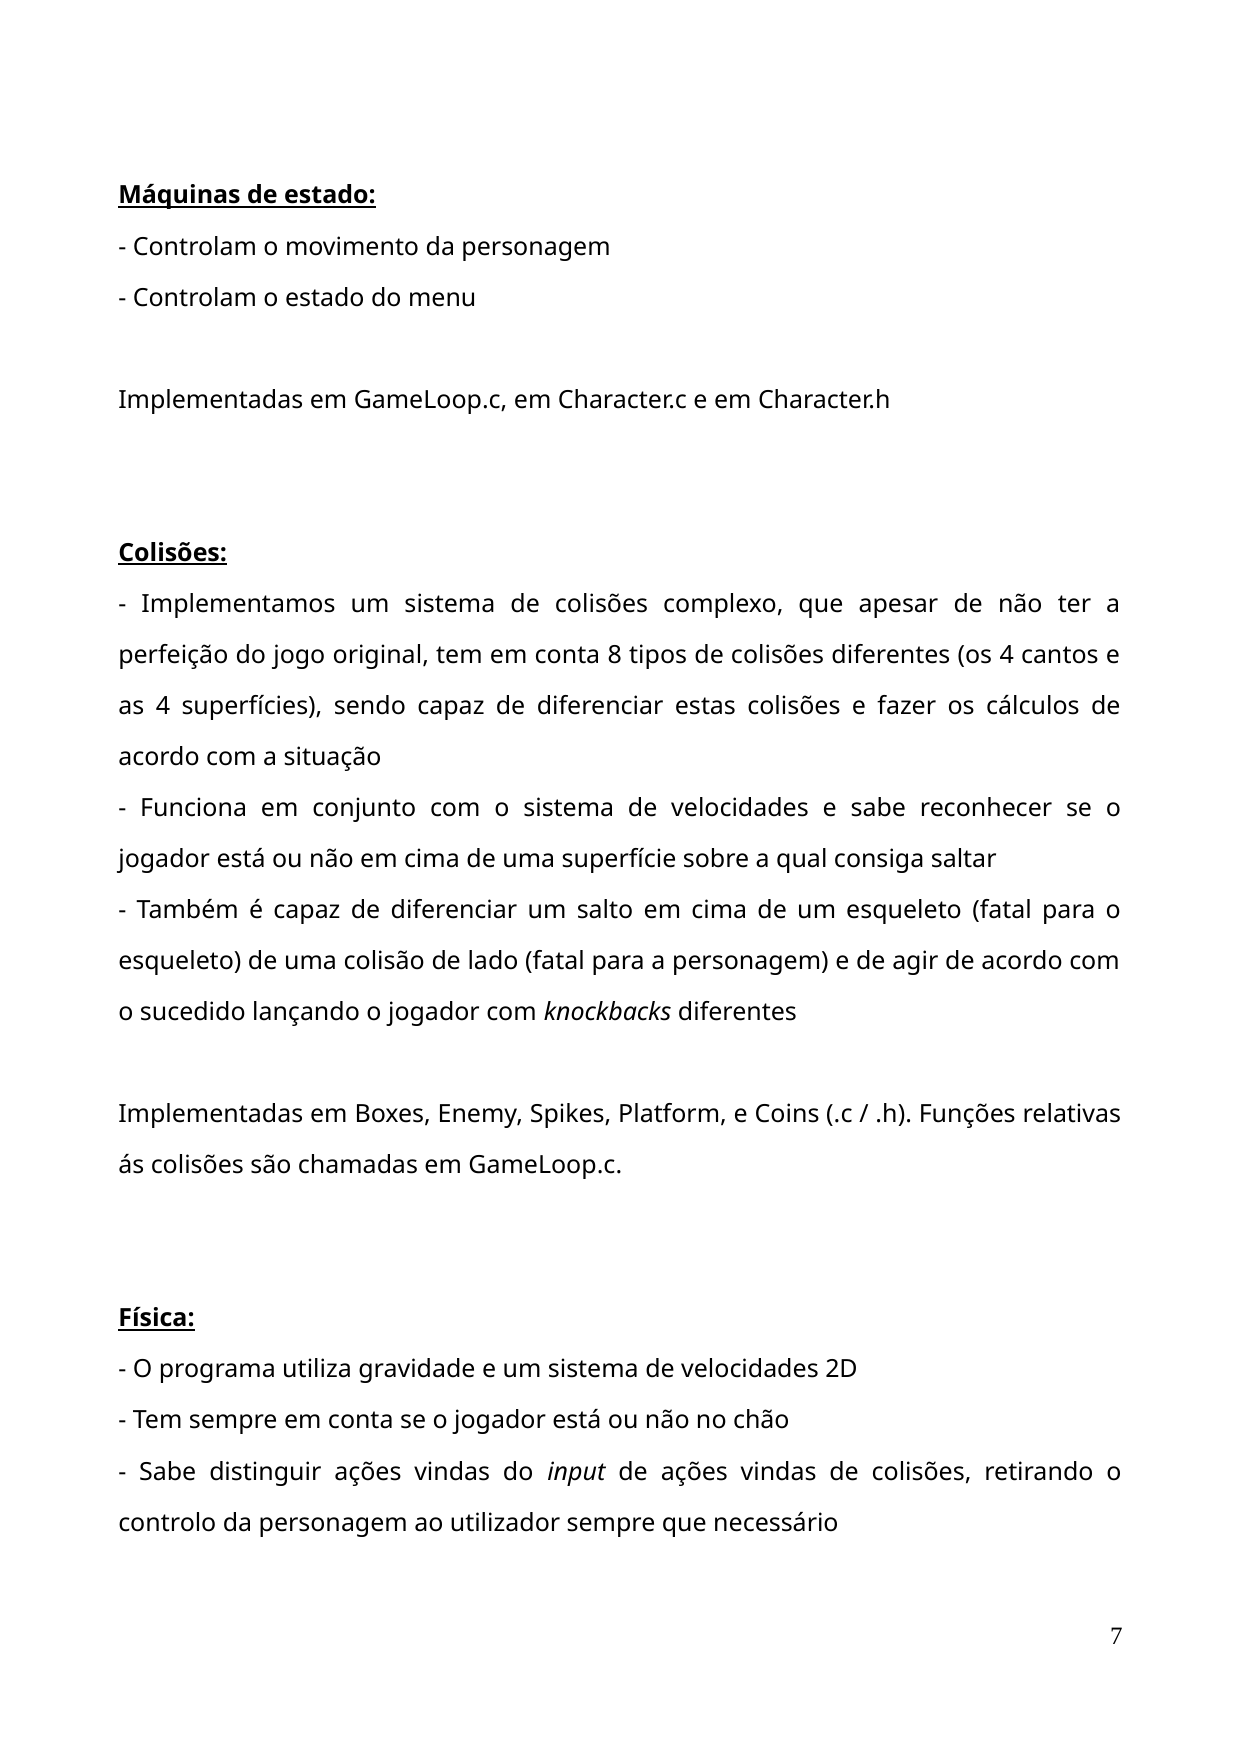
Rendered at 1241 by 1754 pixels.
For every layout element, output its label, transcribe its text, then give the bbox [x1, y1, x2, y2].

text Física: [118, 1300, 1122, 1334]
text - Controlam o movimento da personagem [118, 228, 1122, 262]
text - Controlam o estado do menu [118, 279, 1122, 313]
text Implementadas em GameLoop.c, em Character.c e em Character.h [118, 381, 1122, 415]
text - Também é capaz de diferenciar um salto em cima de um esqueleto (fatal para o esqueleto) de uma colisão de lado (fatal para a personagem) e de agir de acordo com o sucedido lançando o jogador com knockbacks diferentes [118, 892, 1122, 1028]
text - Sabe distinguir ações vindas do input de ações vindas de colisões, retirando o controlo da personagem ao utilizador sempre que necessário [118, 1453, 1122, 1538]
text Colisões: [118, 534, 1122, 568]
text - Funciona em conjunto com o sistema de velocidades e sabe reconhecer se o jogador está ou não em cima de uma superfície sobre a qual consiga saltar [118, 789, 1122, 875]
text - O programa utiliza gravidade e um sistema de velocidades 2D [118, 1351, 1122, 1385]
text - Tem sempre em conta se o jogador está ou não no chão [118, 1402, 1122, 1436]
text Máquinas de estado: [118, 177, 1122, 211]
text Implementadas em Boxes, Enemy, Spikes, Platform, e Coins (.c / .h). Funções relativas ás colisões são chamadas em GameLoop.c. [118, 1096, 1122, 1181]
text - Implementamos um sistema de colisões complexo, que apesar de não ter a perfeição do jogo original, tem em conta 8 tipos de colisões diferentes (os 4 cantos e as 4 superfícies), sendo capaz de diferenciar estas colisões e fazer os cálculos de acordo com a situação [118, 585, 1122, 773]
